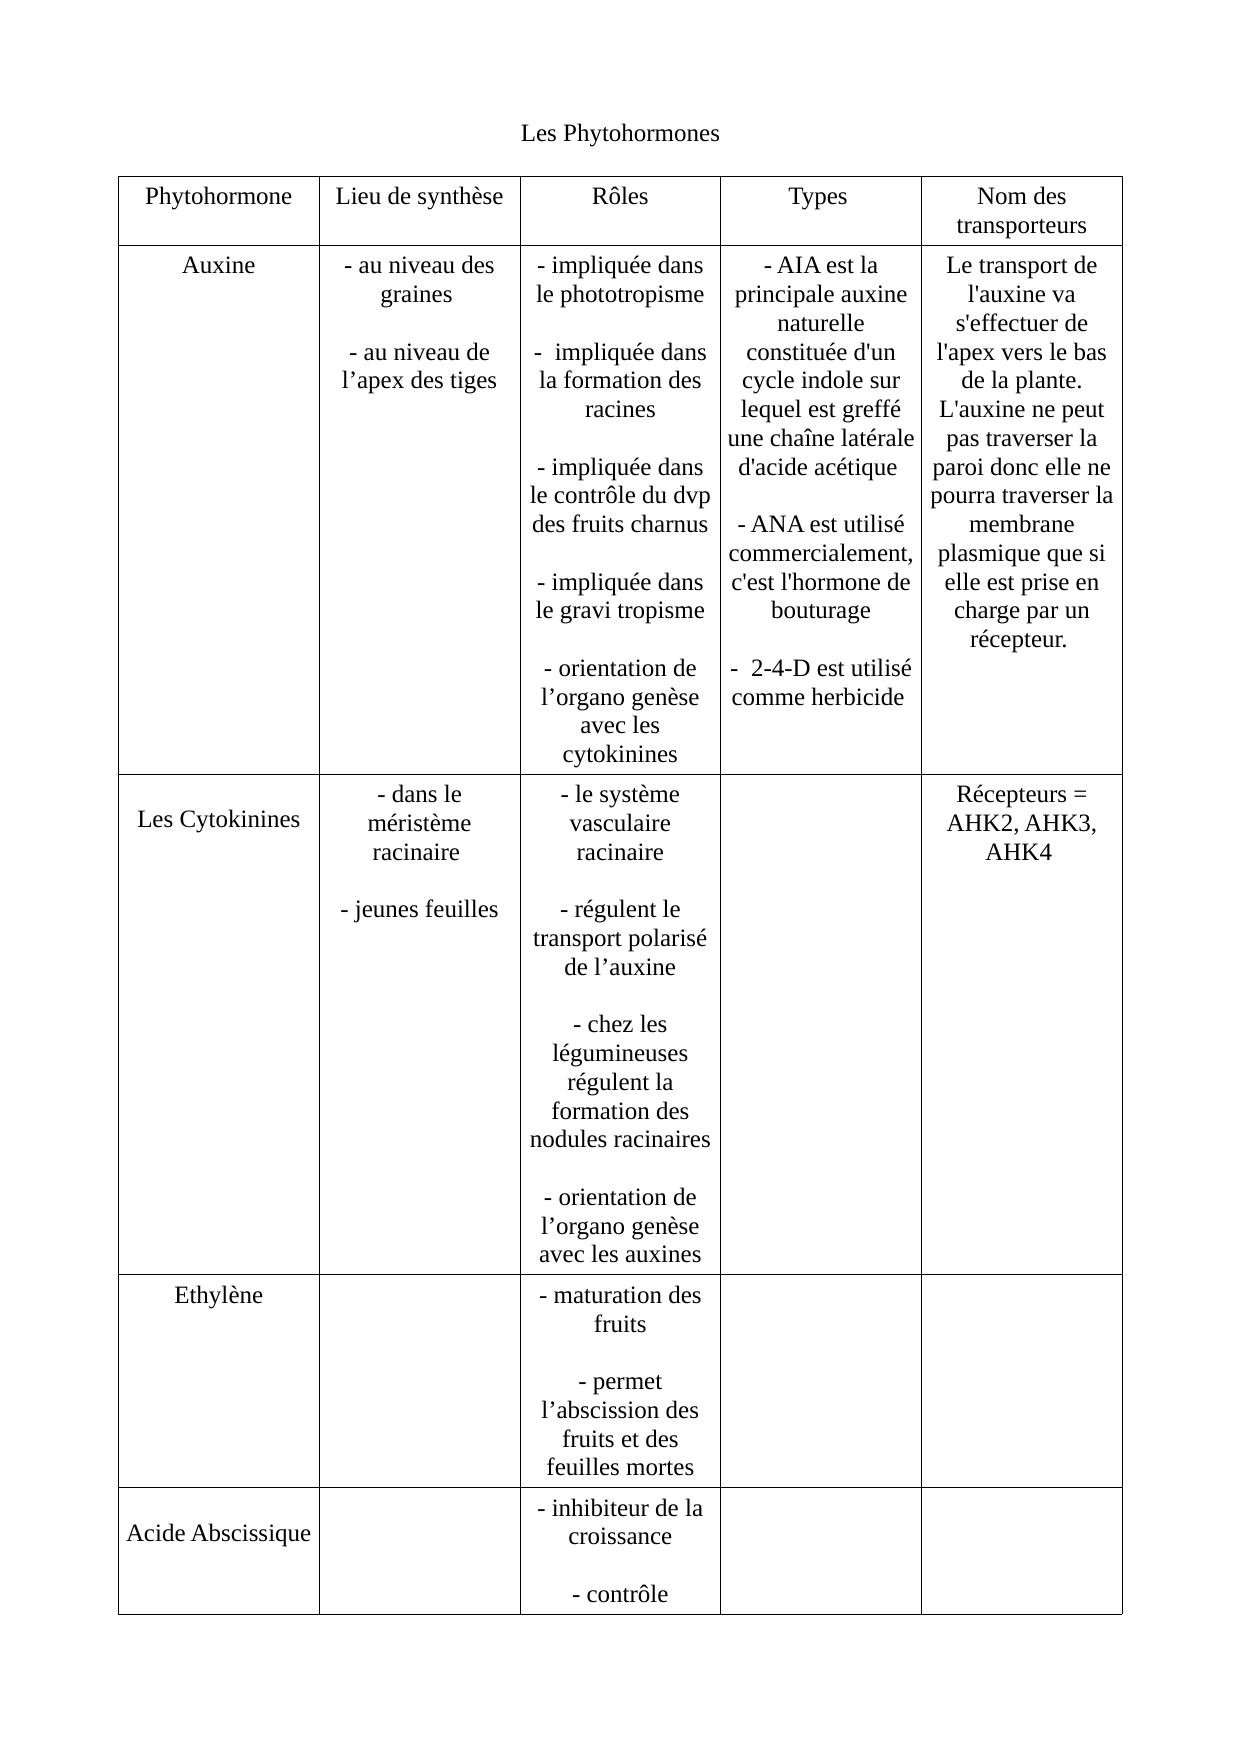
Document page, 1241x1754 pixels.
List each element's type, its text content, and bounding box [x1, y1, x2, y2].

table_cell Ethylène [119, 1275, 319, 1487]
table_header Phytohormone [119, 177, 319, 245]
table_cell [922, 1275, 1122, 1487]
table_cell [721, 775, 921, 1274]
table_cell [320, 1488, 520, 1613]
table_cell - impliquée dans le phototropisme - impliquée dans la formation des racines - impliquée dans le contrôle du dvp des fruits charnus - impliquée dans le gravi tropisme - orientation de l’organo genèse avec les cytokinines [521, 246, 720, 774]
table_cell - dans le méristème racinaire - jeunes feuilles [320, 775, 520, 1274]
table_cell Acide Abscissique [119, 1488, 319, 1613]
table_cell - inhibiteur de la croissance - contrôle [521, 1488, 720, 1613]
table_cell - le système vasculaire racinaire - régulent le transport polarisé de l’auxine - chez les légumineuses régulent la formation des nodules racinaires - orientation de l’organo genèse avec les auxines [521, 775, 720, 1274]
table_cell - AIA est la principale auxine naturelle constituée d'un cycle indole sur lequel est greffé une chaîne latérale d'acide acétique - ANA est utilisé commercialement, c'est l'hormone de bouturage - 2-4-D est utilisé comme herbicide [721, 246, 921, 774]
table_cell Récepteurs = AHK2, AHK3, AHK4 [922, 775, 1122, 1274]
table_cell Le transport de l'auxine va s'effectuer de l'apex vers le bas de la plante. L'auxine ne peut pas traverser la paroi donc elle ne pourra traverser la membrane plasmique que si elle est prise en charge par un récepteur. [922, 246, 1122, 774]
table_header Rôles [521, 177, 720, 245]
table_header Lieu de synthèse [320, 177, 520, 245]
table_cell Auxine [119, 246, 319, 774]
table_cell [922, 1488, 1122, 1613]
table_cell [320, 1275, 520, 1487]
table_header Nom des transporteurs [922, 177, 1122, 245]
text Les Phytohormones [118, 118, 1122, 147]
table_cell - maturation des fruits - permet l’abscission des fruits et des feuilles mortes [521, 1275, 720, 1487]
table_cell Les Cytokinines [119, 775, 319, 1274]
table_cell [721, 1275, 921, 1487]
table_header Types [721, 177, 921, 245]
table_cell - au niveau des graines - au niveau de l’apex des tiges [320, 246, 520, 774]
table_cell [721, 1488, 921, 1613]
